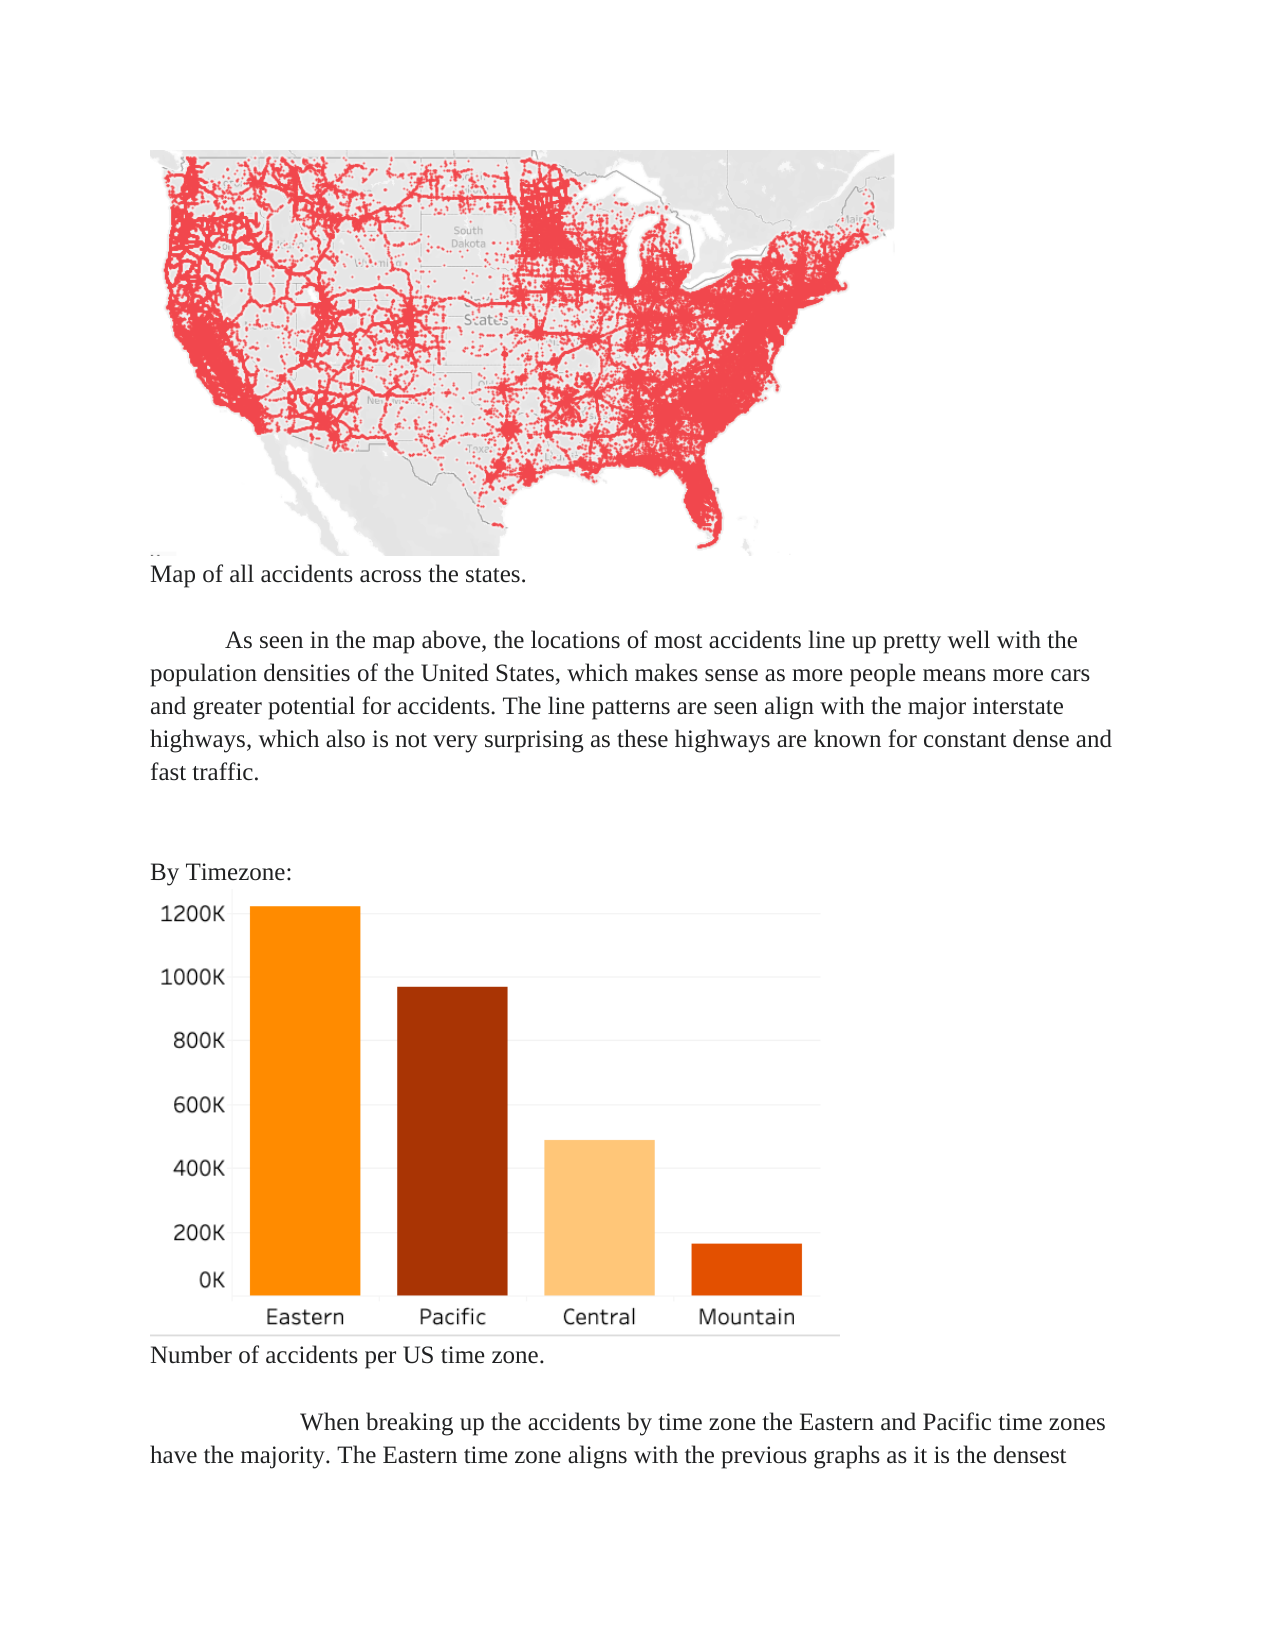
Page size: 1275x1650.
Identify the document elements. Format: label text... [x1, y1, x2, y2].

text As seen in the map above, the locations of most accidents line up pretty well with the population densities of the United States, which makes sense as more people means more cars and greater potential for accidents. The line patterns are seen align with the major interstate highways, which also is not very surprising as these highways are known for constant dense and fast traffic. [150, 625, 1125, 786]
text Number of accidents per US time zone. [150, 1341, 1125, 1369]
picture [150, 150, 895, 556]
picture [150, 889, 840, 1337]
text Map of all accidents across the states. [150, 559, 1125, 588]
text By Timezone: [150, 857, 1125, 885]
text When breaking up the accidents by time zone the Eastern and Pacific time zones have the majority. The Eastern time zone aligns with the previous graphs as it is the densest [150, 1407, 1125, 1468]
